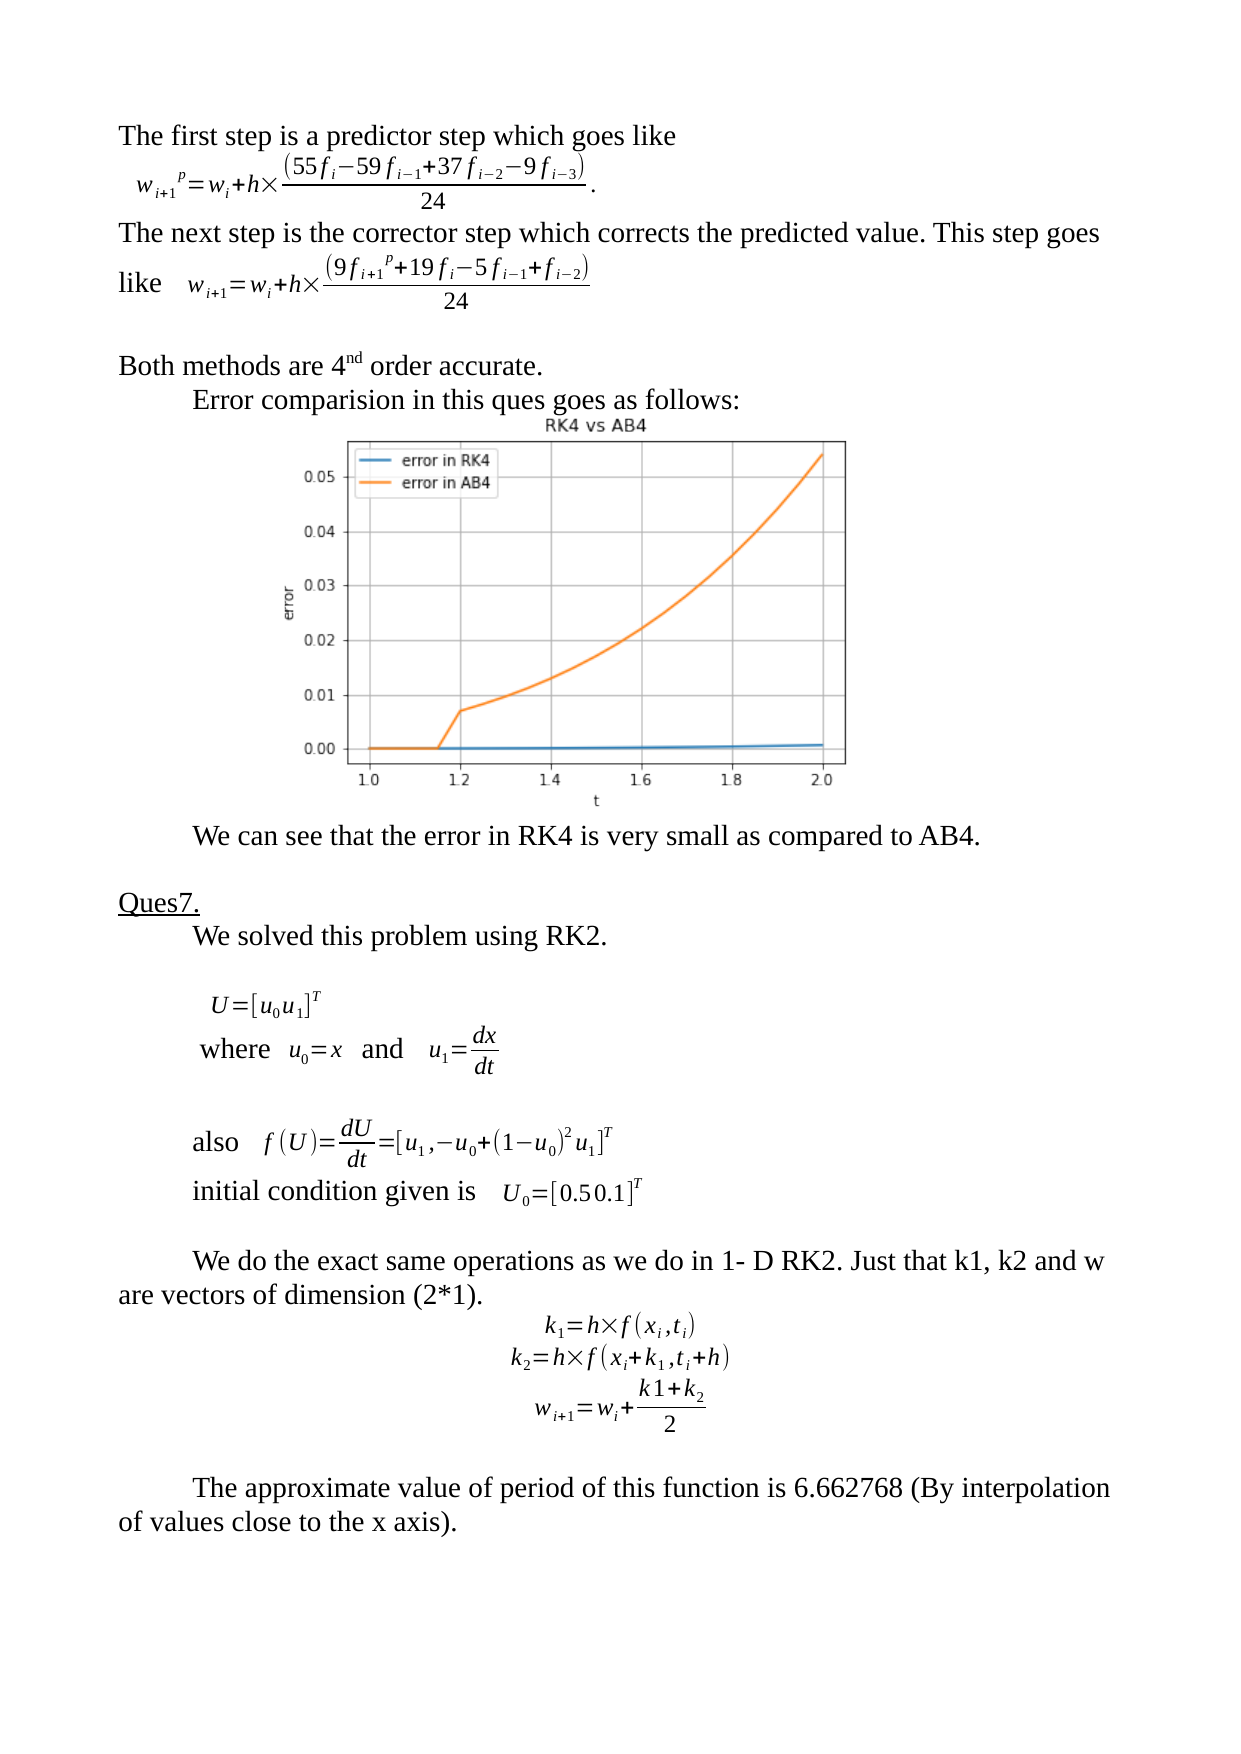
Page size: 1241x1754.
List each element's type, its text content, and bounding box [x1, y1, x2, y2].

text We can see that the error in RK4 is very small as compared to AB4. [118, 818, 1122, 851]
text initial condition given is [118, 1173, 1122, 1210]
text The first step is a predictor step which goes like [118, 118, 1122, 215]
text Ques7. [118, 885, 1122, 918]
text We solved this problem using RK2. [118, 918, 1122, 952]
text The approximate value of period of this function is 6.662768 (By interpolation of values close to the x axis). [118, 1471, 1122, 1538]
picture [267, 389, 908, 817]
text whereand [118, 1022, 1122, 1081]
text Error comparision in this ques goes as follows: [118, 382, 1122, 415]
text also [118, 1114, 1122, 1173]
text The next step is the corrector step which corrects the predicted value. This step goes like [118, 215, 1122, 315]
text Both methods are 4nd order accurate. [118, 348, 1122, 382]
text We do the exact same operations as we do in 1- D RK2. Just that k1, k2 and w are vectors of dimension (2*1). [118, 1243, 1122, 1310]
